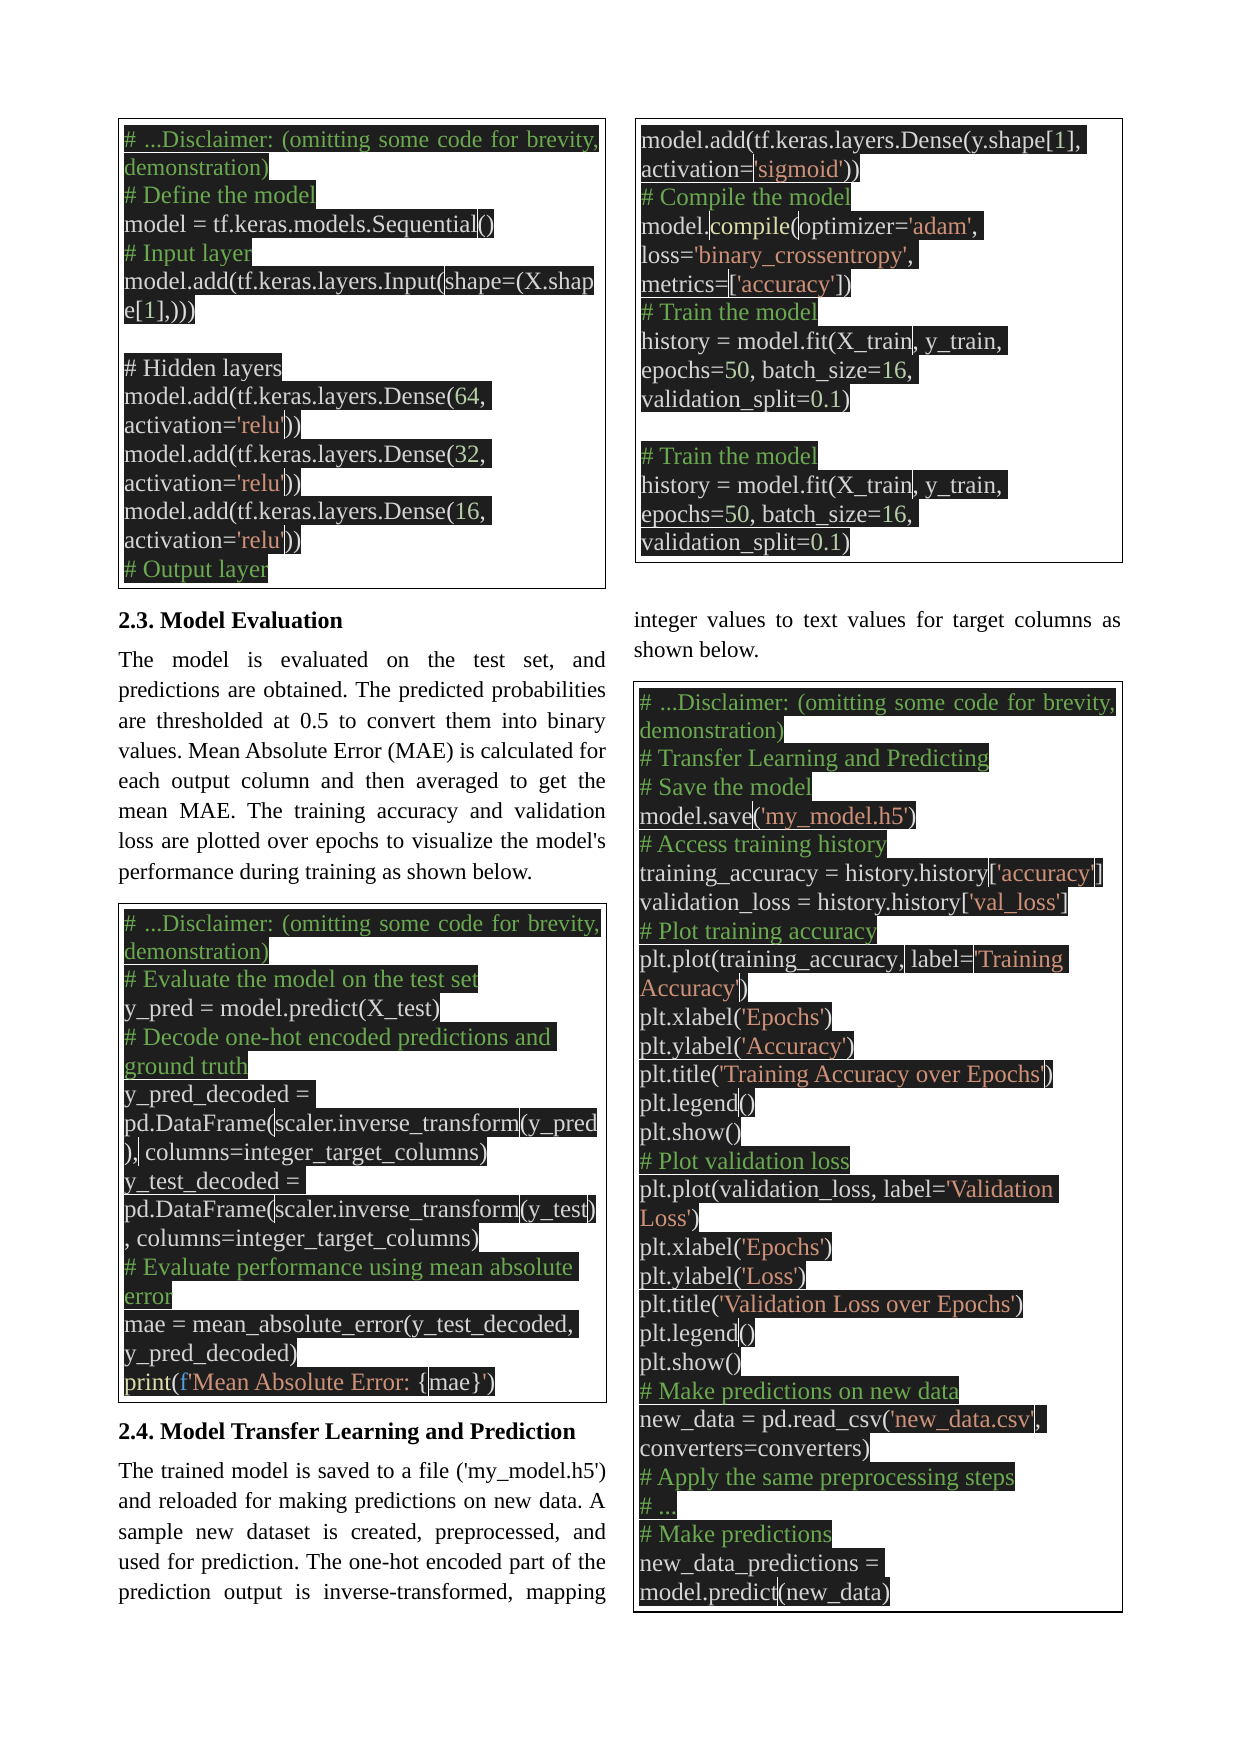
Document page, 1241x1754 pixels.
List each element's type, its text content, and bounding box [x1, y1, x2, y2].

text The model is evaluated on the test set, and predictions are obtained. The predicted probabilities are thresholded at 0.5 to convert them into binary values. Mean Absolute Error (MAE) is calculated for each output column and then averaged to get the mean MAE. The training accuracy and validation loss are plotted over epochs to visualize the model's performance during training as shown below. [118, 646, 607, 884]
table_header # ...Disclaimer: (omitting some code for brevity, demonstration) # Define the model model = tf.keras.models.Sequential() # Input layer model.add(tf.keras.layers.Input(shape=(X.shape[1],))) # Hidden layers model.add(tf.keras.layers.Dense(64, activation='relu')) model.add(tf.keras.layers.Dense(32, activation='relu')) model.add(tf.keras.layers.Dense(16, activation='relu')) # Output layer [119, 119, 605, 588]
table_header # ...Disclaimer: (omitting some code for brevity, demonstration) # Transfer Learning and Predicting # Save the model model.save('my_model.h5') # Access training history training_accuracy = history.history['accuracy'] validation_loss = history.history['val_loss'] # Plot training accuracy plt.plot(training_accuracy, label='Training Accuracy') plt.xlabel('Epochs') plt.ylabel('Accuracy') plt.title('Training Accuracy over Epochs') plt.legend() plt.show() # Plot validation loss plt.plot(validation_loss, label='Validation Loss') plt.xlabel('Epochs') plt.ylabel('Loss') plt.title('Validation Loss over Epochs') plt.legend() plt.show() # Make predictions on new data new_data = pd.read_csv('new_data.csv', converters=converters) # Apply the same preprocessing steps # ... # Make predictions new_data_predictions = model.predict(new_data) [634, 682, 1122, 1611]
subtitle 2.4. Model Transfer Learning and Prediction [118, 1417, 607, 1445]
subtitle 2.3. Model Evaluation [118, 606, 607, 634]
table_header # ...Disclaimer: (omitting some code for brevity, demonstration) # Evaluate the model on the test set y_pred = model.predict(X_test) # Decode one-hot encoded predictions and ground truth y_pred_decoded = pd.DataFrame(scaler.inverse_transform(y_pred), columns=integer_target_columns) y_test_decoded = pd.DataFrame(scaler.inverse_transform(y_test), columns=integer_target_columns) # Evaluate performance using mean absolute error mae = mean_absolute_error(y_test_decoded, y_pred_decoded) print(f'Mean Absolute Error: {mae}') [119, 904, 606, 1402]
table_header model.add(tf.keras.layers.Dense(y.shape[1], activation='sigmoid')) # Compile the model model.compile(optimizer='adam', loss='binary_crossentropy', metrics=['accuracy']) # Train the model history = model.fit(X_train, y_train, epochs=50, batch_size=16, validation_split=0.1) # Train the model history = model.fit(X_train, y_train, epochs=50, batch_size=16, validation_split=0.1) [636, 119, 1122, 562]
text integer values to text values for target columns as shown below. [633, 606, 1122, 663]
text The trained model is saved to a file ('my_model.h5') and reloaded for making predictions on new data. A sample new dataset is created, preprocessed, and used for prediction. The one-hot encoded part of the prediction output is inverse-transformed, mapping [118, 1457, 607, 1604]
